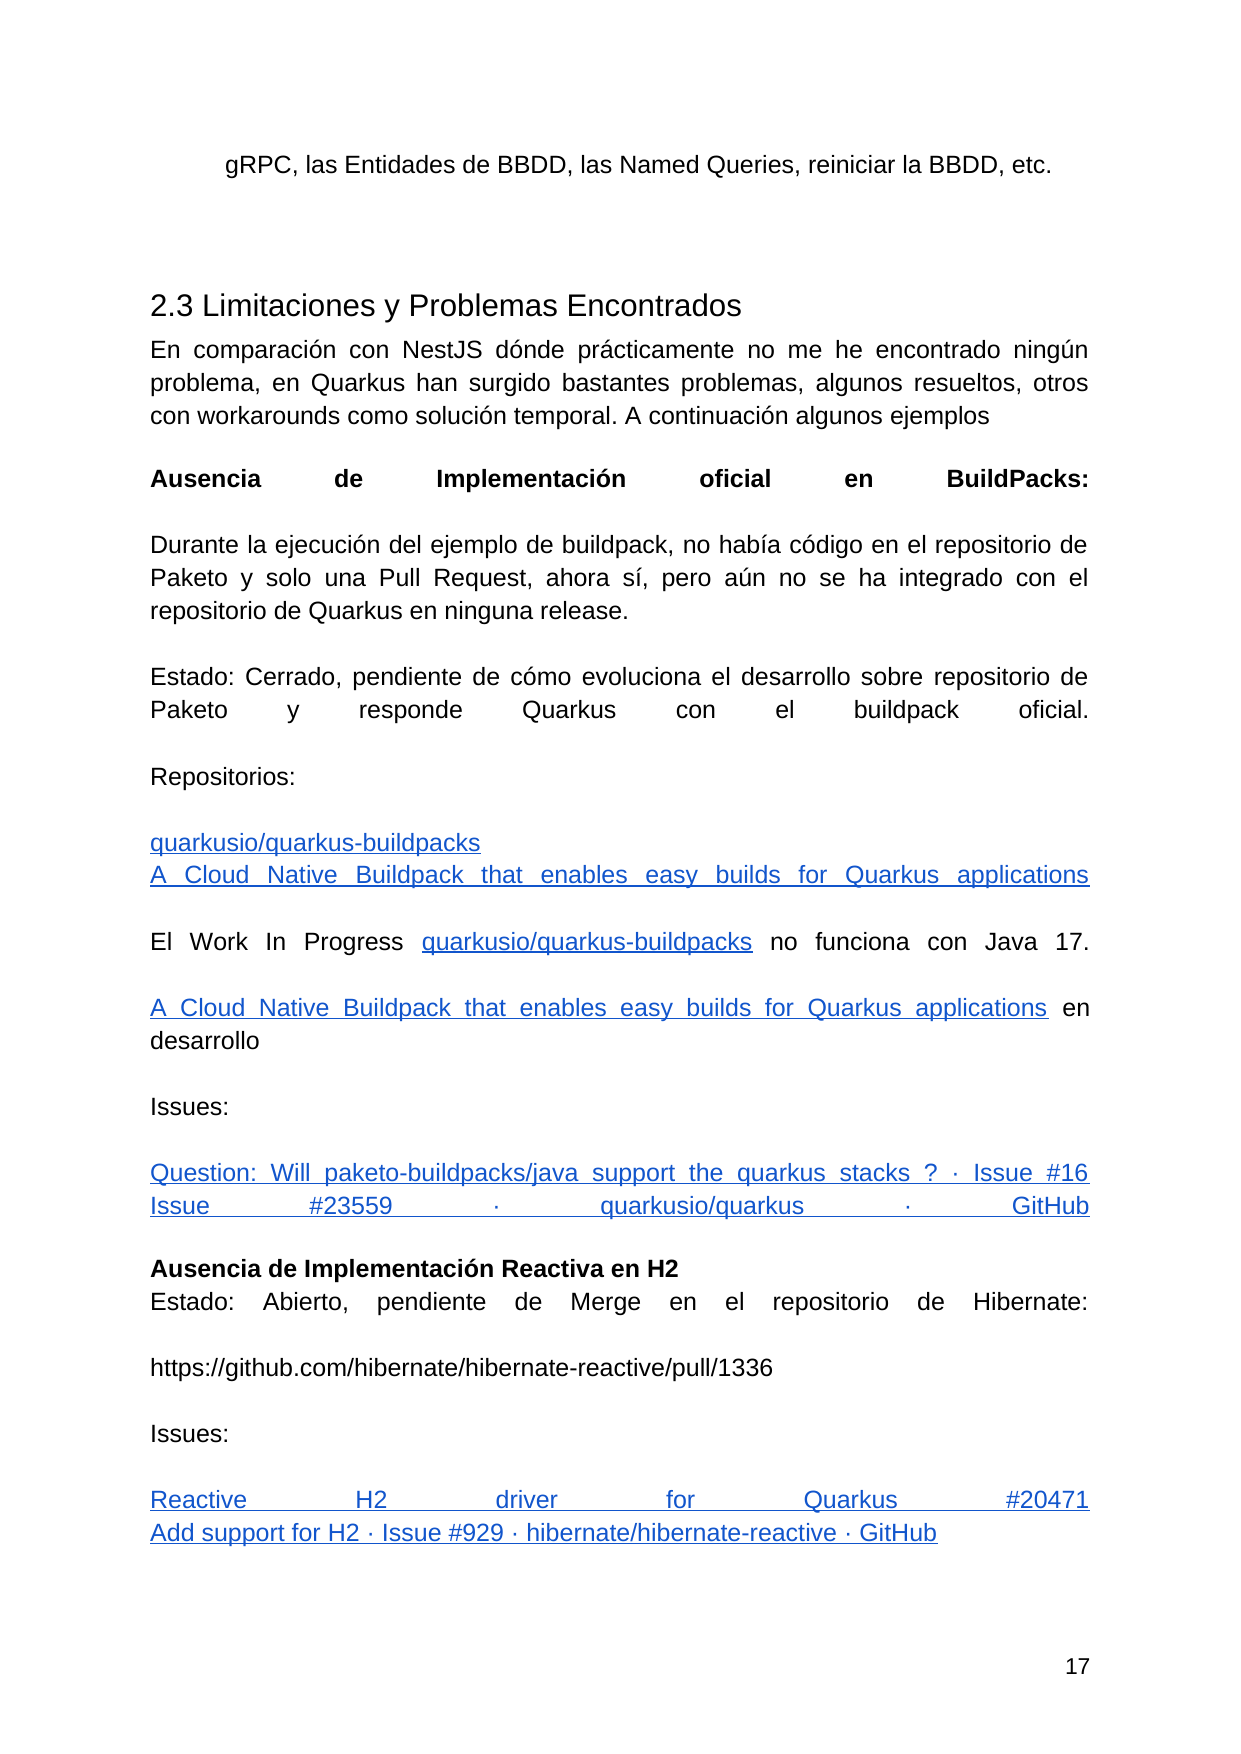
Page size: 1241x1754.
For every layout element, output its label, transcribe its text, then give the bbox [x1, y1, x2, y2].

text Issue #23559 · quarkusio/quarkus · GitHub [150, 1184, 1090, 1216]
text [150, 1217, 1090, 1250]
text Ausencia de Implementación oficial en BuildPacks: Durante la ejecución del ejemplo de buildpack, no había código en el repositorio de Paketo y solo una Pull Request, ahora sí, pero aún no se ha integrado con el repositorio de Quarkus en ninguna release. [150, 464, 1090, 625]
list gRPC, las Entidades de BBDD, las Named Queries, reiniciar la BBDD, etc. [187, 150, 1090, 179]
text quarkusio/quarkus-buildpacks A Cloud Native Buildpack that enables easy builds for Quarkus applications [150, 827, 1090, 885]
text Add support for H2 · Issue #929 · hibernate/hibernate-reactive · GitHub [150, 1511, 1090, 1546]
text Estado: Cerrado, pendiente de cómo evoluciona el desarrollo sobre repositorio de Paketo y responde Quarkus con el buildpack oficial. Repositorios: [150, 662, 1090, 790]
text Estado: Abierto, pendiente de Merge en el repositorio de Hibernate: https://github.com/hibernate/hibernate-reactive/pull/1336 [150, 1287, 1090, 1381]
text Issues: Question: Will paketo-buildpacks/java support the quarkus stacks ? · Issue #16 [150, 1059, 1090, 1183]
text El Work In Progress quarkusio/quarkus-buildpacks no funciona con Java 17. A Cloud Native Buildpack that enables easy builds for Quarkus applications en desarrollo [150, 887, 1090, 1054]
text Ausencia de Implementación Reactiva en H2 [150, 1253, 1090, 1282]
text Issues: Reactive H2 driver for Quarkus #20471 [150, 1419, 1090, 1510]
subtitle 2.3 Limitaciones y Problemas Encontrados [150, 287, 1090, 322]
text En comparación con NestJS dónde prácticamente no me he encontrado ningún problema, en Quarkus han surgido bastantes problemas, algunos resueltos, otros con workarounds como solución temporal. A continuación algunos ejemplos [150, 335, 1090, 430]
